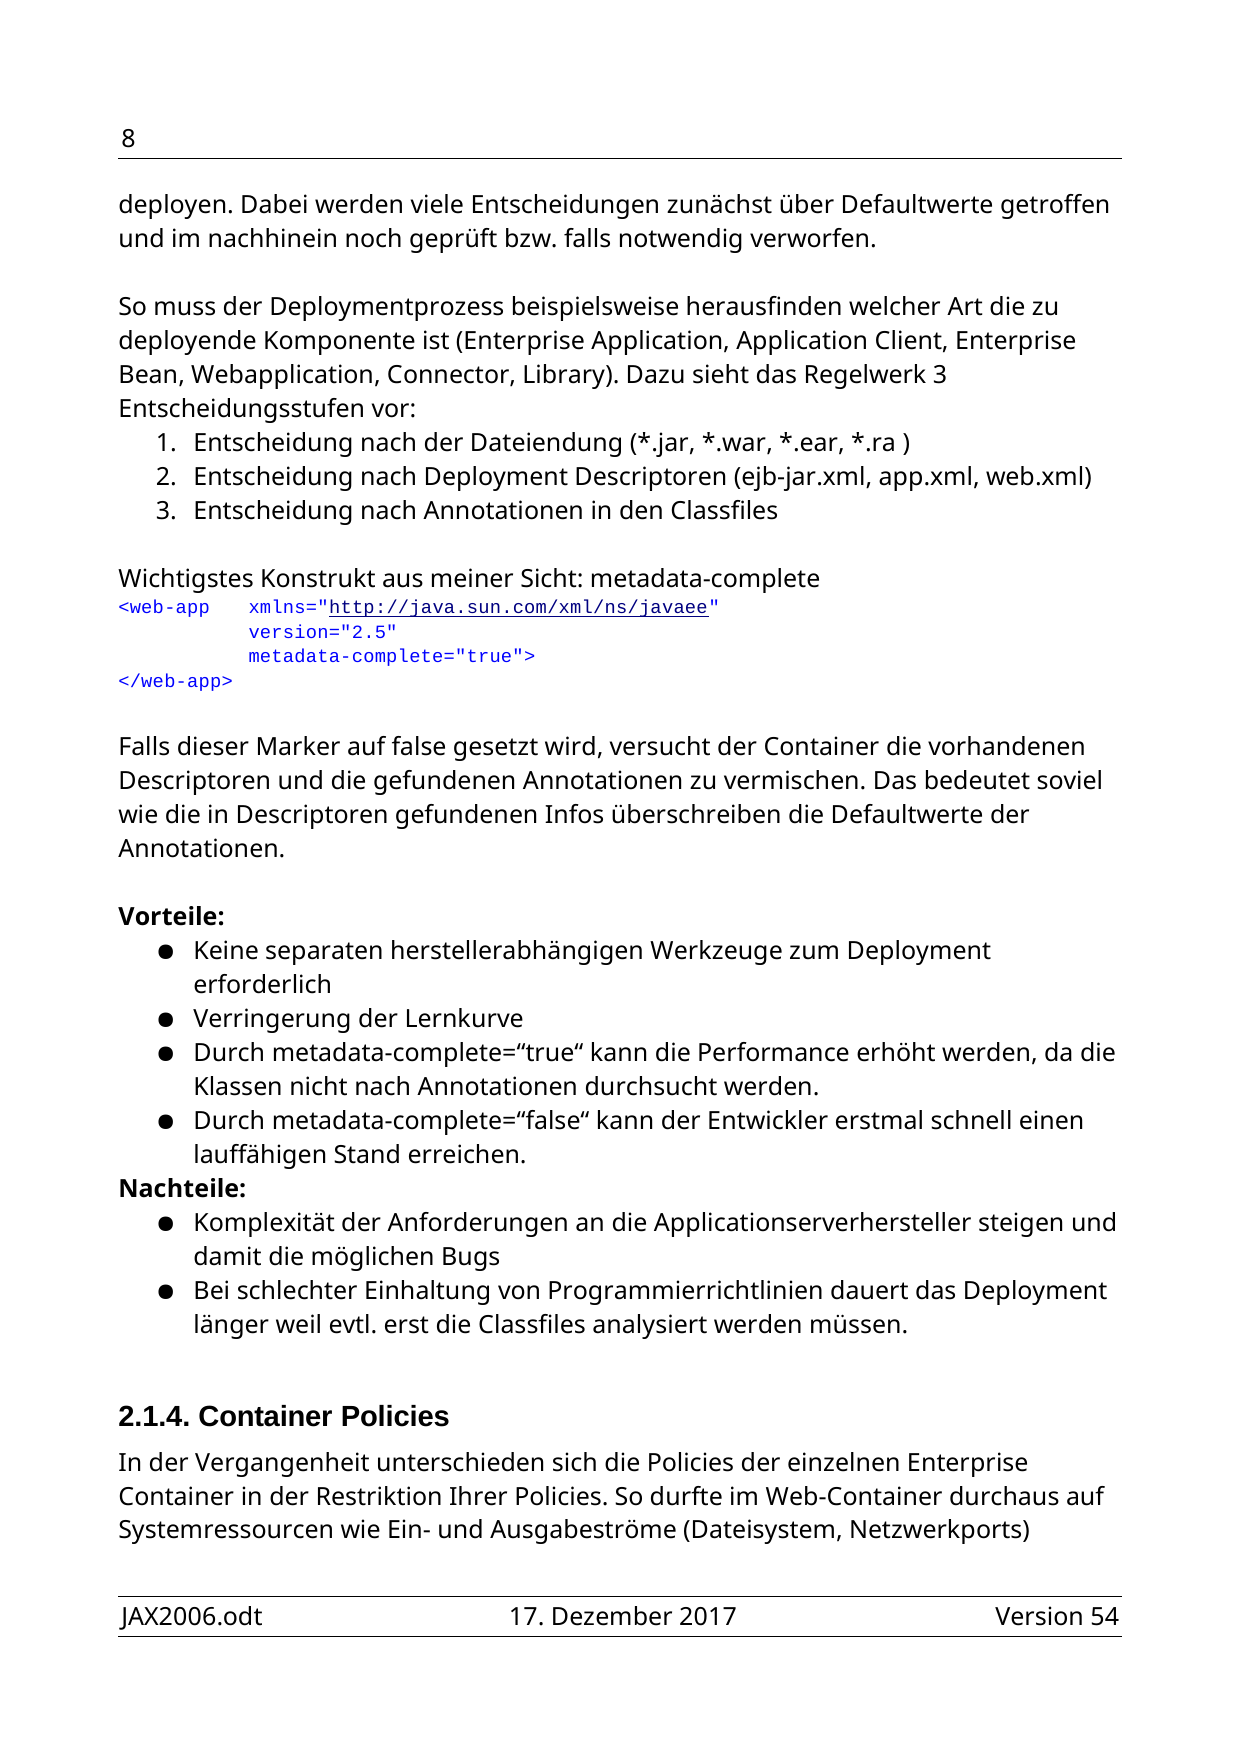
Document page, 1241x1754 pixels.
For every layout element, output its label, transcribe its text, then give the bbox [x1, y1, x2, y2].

list Keine separaten herstellerabhängigen Werkzeuge zum Deployment erforderlich [156, 933, 1122, 1001]
text deployen. Dabei werden viele Entscheidungen zunächst über Defaultwerte getroffen und im nachhinein noch geprüft bzw. falls notwendig verworfen. [118, 187, 1122, 255]
list Entscheidung nach Deployment Descriptoren (ejb-jar.xml, app.xml, web.xml) [156, 459, 1122, 493]
text version="2.5" [118, 622, 1122, 644]
list Bei schlechter Einhaltung von Programmierrichtlinien dauert das Deployment länger weil evtl. erst die Classfiles analysiert werden müssen. [156, 1273, 1122, 1341]
text Nachteile: [118, 1171, 1122, 1205]
text <web-app xmlns="http://java.sun.com/xml/ns/javaee" [118, 598, 1122, 619]
text metadata-complete="true"> [118, 647, 1122, 668]
list Entscheidung nach der Dateiendung (*.jar, *.war, *.ear, *.ra ) [156, 425, 1122, 459]
text So muss der Deploymentprozess beispielsweise herausfinden welcher Art die zu deployende Komponente ist (Enterprise Application, Application Client, Enterprise Bean, Webapplication, Connector, Library). Dazu sieht das Regelwerk 3 Entscheidungsstufen vor: [118, 289, 1122, 425]
list Durch metadata-complete=“true“ kann die Performance erhöht werden, da die Klassen nicht nach Annotationen durchsucht werden. [156, 1035, 1122, 1103]
text Vorteile: [118, 899, 1122, 933]
text Wichtigstes Konstrukt aus meiner Sicht: metadata-complete [118, 561, 1122, 595]
list Entscheidung nach Annotationen in den Classfiles [156, 493, 1122, 527]
text In der Vergangenheit unterschieden sich die Policies der einzelnen Enterprise Container in der Restriktion Ihrer Policies. So durfte im Web-Container durchaus auf Systemressourcen wie Ein- und Ausgabeströme (Dateisystem, Netzwerkports) [118, 1444, 1122, 1546]
text </web-app> [118, 671, 1122, 692]
text Falls dieser Marker auf false gesetzt wird, versucht der Container die vorhandenen Descriptoren und die gefundenen Annotationen zu vermischen. Das bedeutet soviel wie die in Descriptoren gefundenen Infos überschreiben die Defaultwerte der Annotationen. [118, 729, 1122, 865]
subtitle Container Policies [118, 1399, 1122, 1432]
list Durch metadata-complete=“false“ kann der Entwickler erstmal schnell einen lauffähigen Stand erreichen. [156, 1103, 1122, 1171]
list Verringerung der Lernkurve [156, 1001, 1122, 1035]
list Komplexität der Anforderungen an die Applicationserverhersteller steigen und damit die möglichen Bugs [156, 1205, 1122, 1273]
